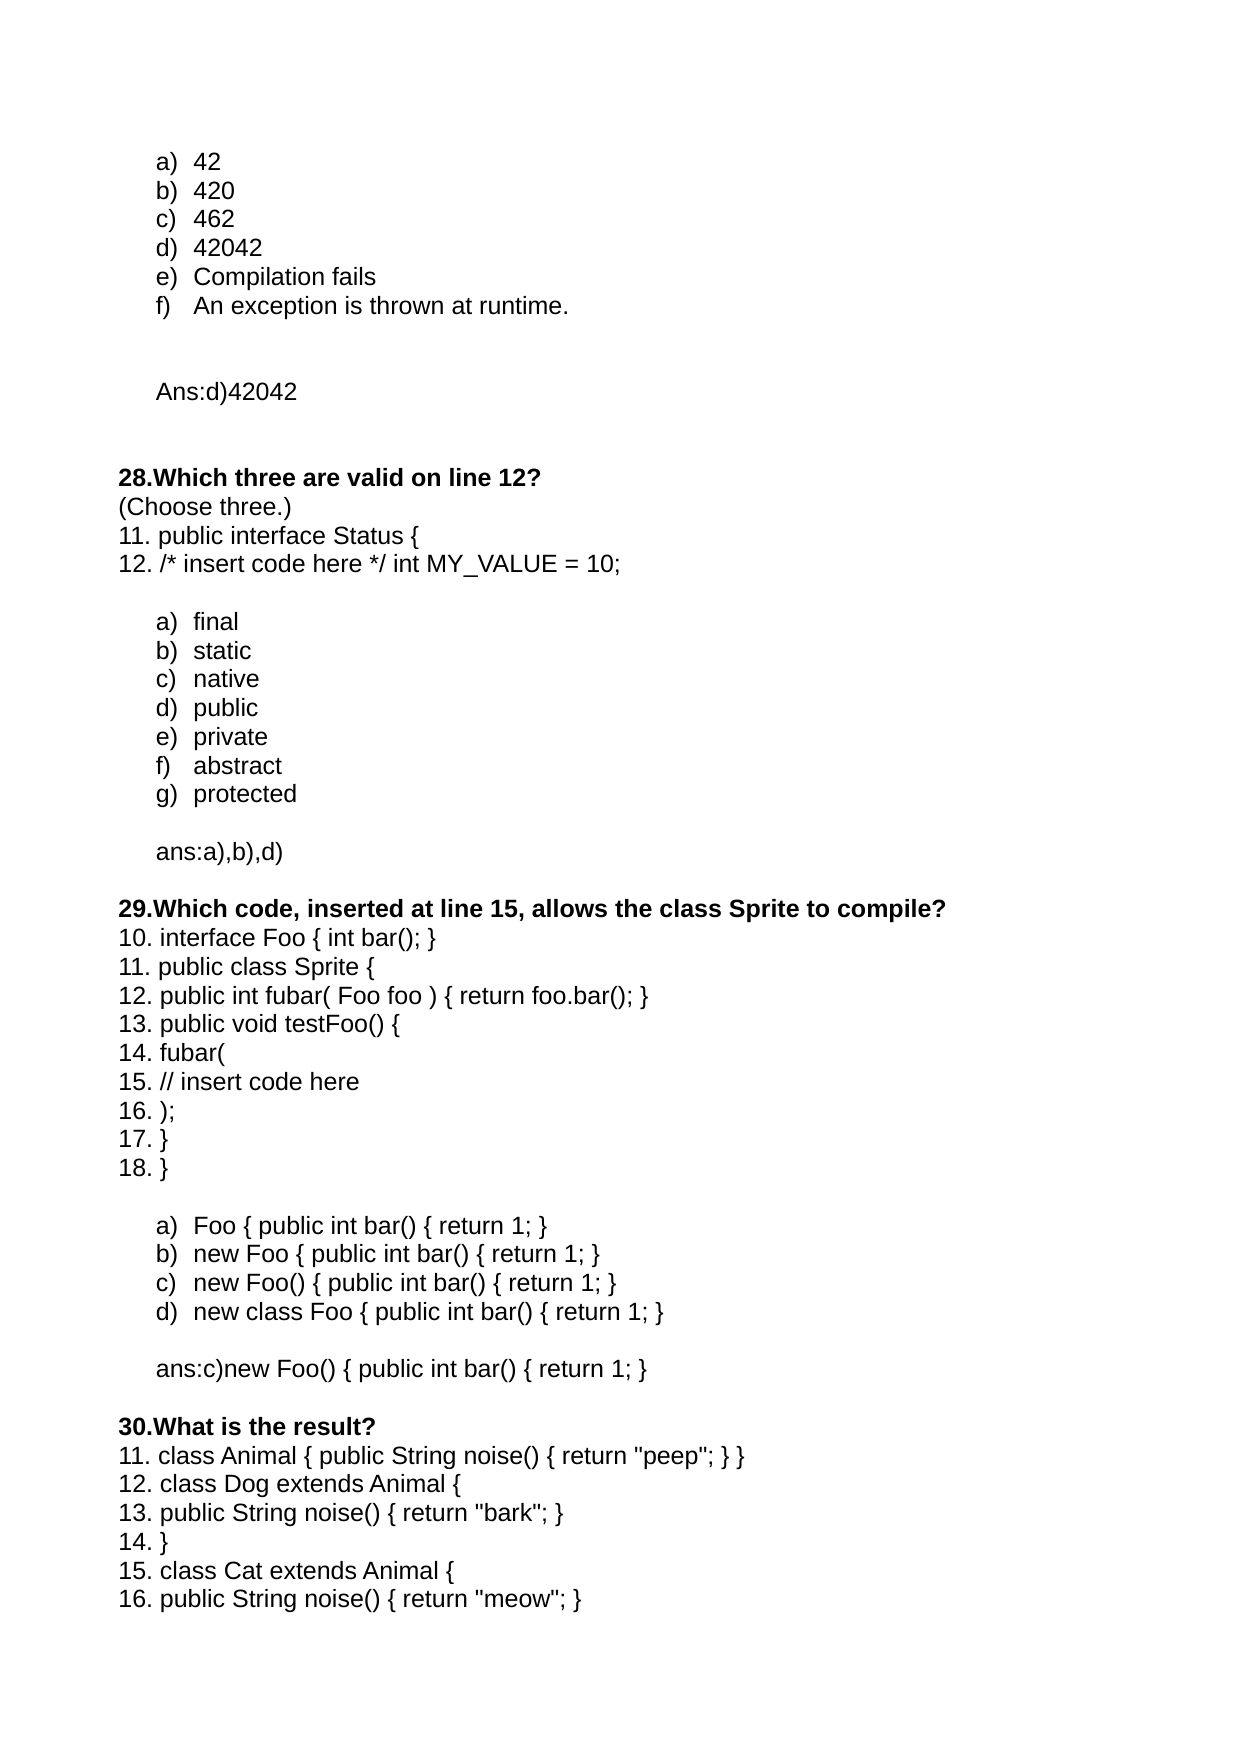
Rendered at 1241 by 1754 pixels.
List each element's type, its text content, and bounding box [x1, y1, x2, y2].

list native [156, 664, 1122, 693]
text 13. public void testFoo() { [118, 1009, 1122, 1038]
list Compilation fails [156, 262, 1122, 291]
text 16. ); [118, 1096, 1122, 1124]
text 15. // insert code here [118, 1067, 1122, 1096]
list 462 [156, 204, 1122, 233]
list An exception is thrown at runtime. [156, 291, 1122, 319]
list public [156, 693, 1122, 722]
list static [156, 636, 1122, 664]
text ans:c)new Foo() { public int bar() { return 1; } [156, 1354, 1122, 1383]
list new class Foo { public int bar() { return 1; } [156, 1297, 1122, 1326]
text 12. public int fubar( Foo foo ) { return foo.bar(); } [118, 981, 1122, 1009]
text 30.What is the result? [118, 1412, 1122, 1441]
list new Foo() { public int bar() { return 1; } [156, 1268, 1122, 1297]
text 13. public String noise() { return "bark"; } [118, 1498, 1122, 1527]
list 420 [156, 176, 1122, 204]
text 17. } [118, 1124, 1122, 1153]
text (Choose three.) [118, 492, 1122, 521]
list 42042 [156, 233, 1122, 262]
text 28.Which three are valid on line 12? [118, 463, 1122, 492]
text 18. } [118, 1153, 1122, 1182]
text 15. class Cat extends Animal { [118, 1556, 1122, 1584]
text ans:a),b),d) [156, 837, 1122, 866]
text 12. /* insert code here */ int MY_VALUE = 10; [118, 549, 1122, 578]
text 11. public class Sprite { [118, 952, 1122, 981]
list new Foo { public int bar() { return 1; } [156, 1239, 1122, 1268]
text Ans:d)42042 [156, 377, 1122, 406]
text 10. interface Foo { int bar(); } [118, 923, 1122, 952]
text 12. class Dog extends Animal { [118, 1469, 1122, 1498]
list protected [156, 779, 1122, 808]
text 11. public interface Status { [118, 521, 1122, 549]
list final [156, 607, 1122, 636]
text 14. fubar( [118, 1038, 1122, 1067]
text 11. class Animal { public String noise() { return "peep"; } } [118, 1441, 1122, 1469]
list private [156, 722, 1122, 751]
list abstract [156, 751, 1122, 779]
list Foo { public int bar() { return 1; } [156, 1211, 1122, 1239]
text 14. } [118, 1527, 1122, 1556]
text 29.Which code, inserted at line 15, allows the class Sprite to compile? [118, 894, 1122, 923]
text 16. public String noise() { return "meow"; } [118, 1584, 1122, 1613]
list 42 [156, 147, 1122, 176]
